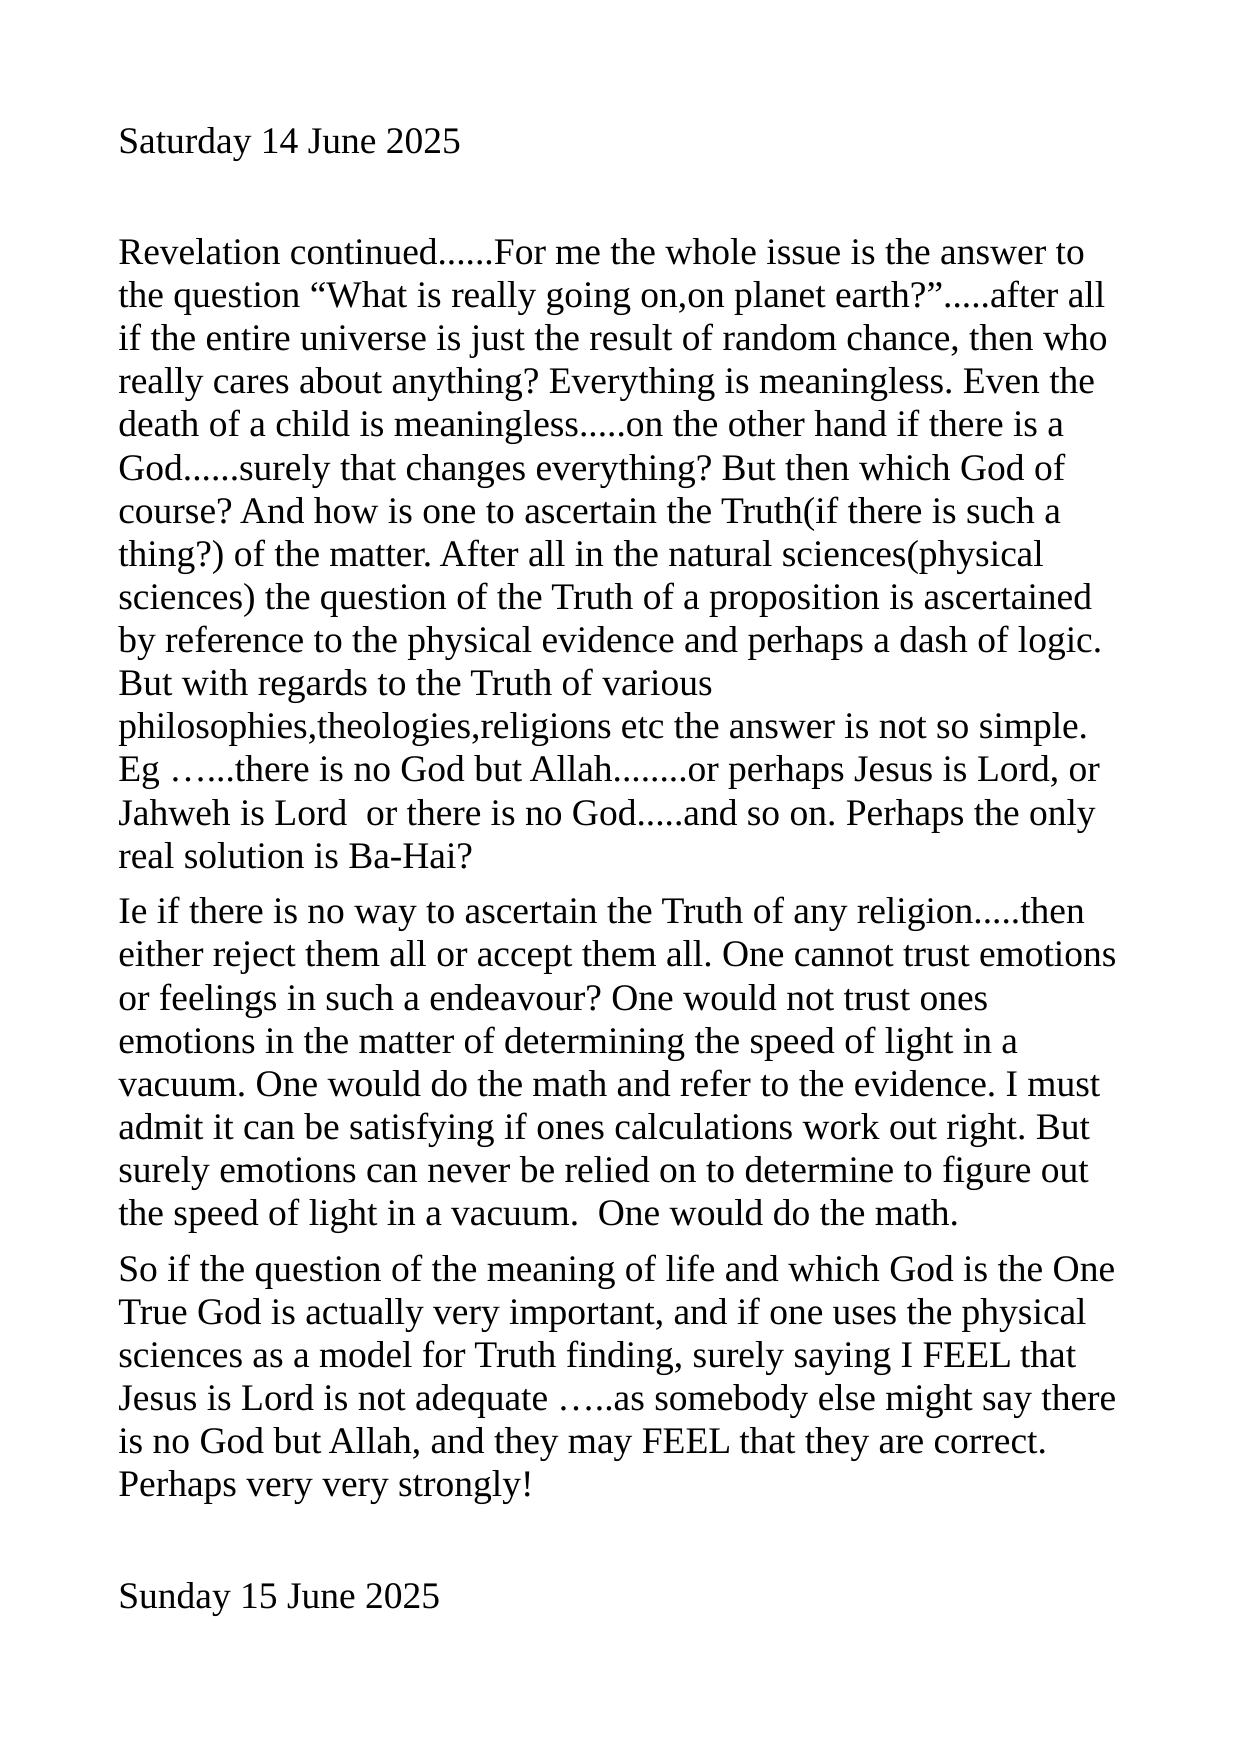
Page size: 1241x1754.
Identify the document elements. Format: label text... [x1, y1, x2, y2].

text Saturday 14 June 2025 [118, 118, 1122, 161]
text So if the question of the meaning of life and which God is the One True God is actually very important, and if one uses the physical sciences as a model for Truth finding, surely saying I FEEL that Jesus is Lord is not adequate …..as somebody else might say there is no God but Allah, and they may FEEL that they are correct. Perhaps very very strongly! [118, 1246, 1122, 1505]
text Sunday 15 June 2025 [118, 1573, 1122, 1616]
text Ie if there is no way to ascertain the Truth of any religion.....then either reject them all or accept them all. One cannot trust emotions or feelings in such a endeavour? One would not trust ones emotions in the matter of determining the speed of light in a vacuum. One would do the math and refer to the evidence. I must admit it can be satisfying if ones calculations work out right. But surely emotions can never be relied on to determine to figure out the speed of light in a vacuum. One would do the math. [118, 889, 1122, 1234]
text Revelation continued......For me the whole issue is the answer to the question “What is really going on,on planet earth?”.....after all if the entire universe is just the result of random chance, then who really cares about anything? Everything is meaningless. Even the death of a child is meaningless.....on the other hand if there is a God......surely that changes everything? But then which God of course? And how is one to ascertain the Truth(if there is such a thing?) of the matter. After all in the natural sciences(physical sciences) the question of the Truth of a proposition is ascertained by reference to the physical evidence and perhaps a dash of logic. But with regards to the Truth of various philosophies,theologies,religions etc the answer is not so simple. Eg …...there is no God but Allah........or perhaps Jesus is Lord, or Jahweh is Lord or there is no God.....and so on. Perhaps the only real solution is Ba-Hai? [118, 229, 1122, 876]
